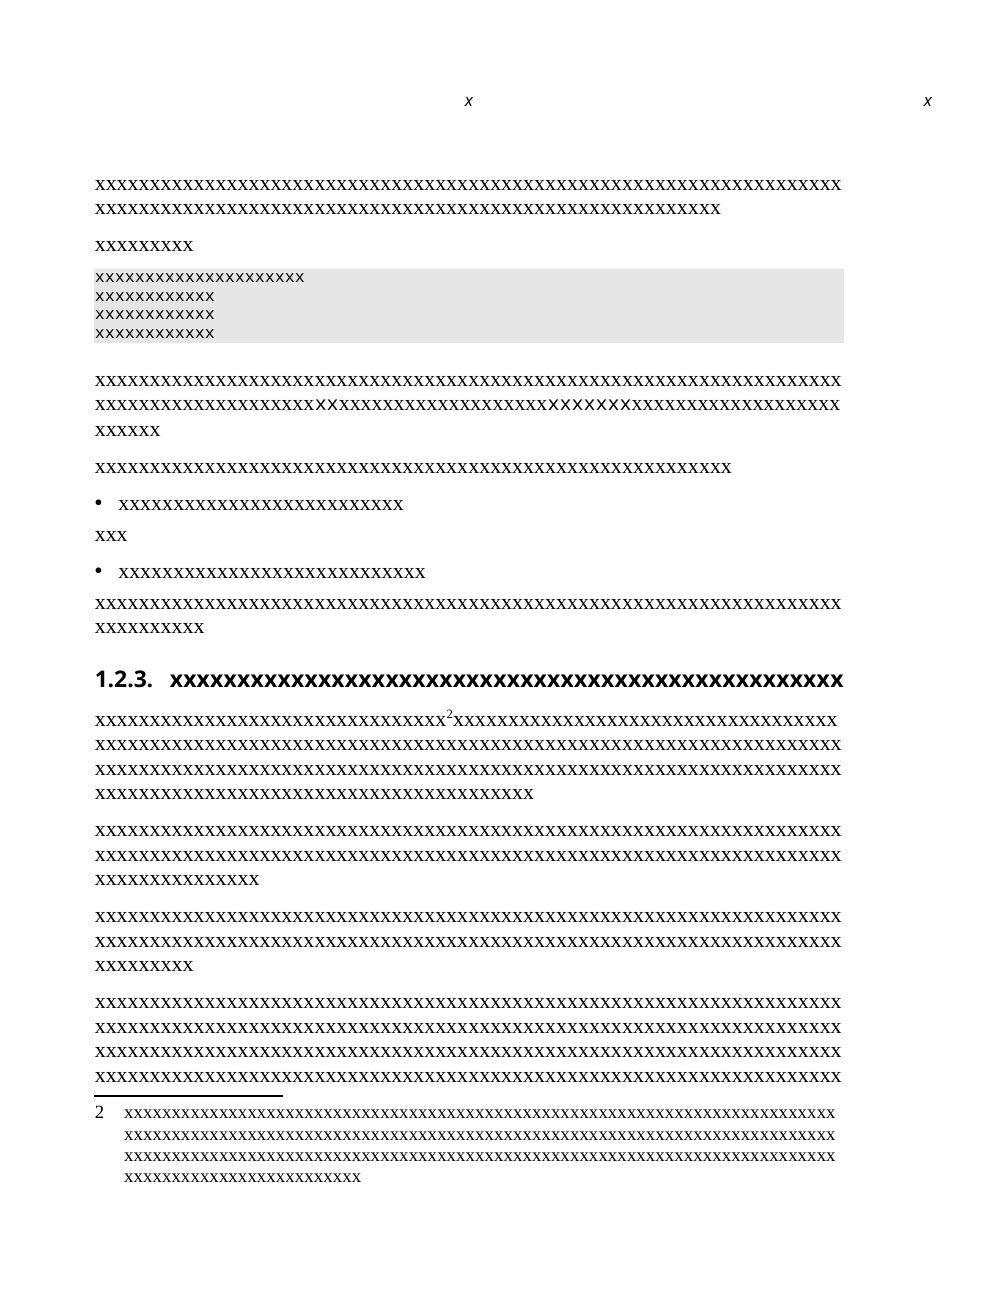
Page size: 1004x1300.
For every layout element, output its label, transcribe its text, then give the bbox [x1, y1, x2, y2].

text xxxxxxxxxxxx [94, 306, 844, 325]
list xxxxxxxxxxxxxxxxxxxxxxxxxxxx [94, 559, 844, 583]
text xxxxxxxxxxxxxxxxxxxxxxxxxxxxxxxxxxxxxxxxxxxxxxxxxxxxxxxxxxxxxxxxxxxxxxxxxxxxxx [94, 590, 844, 639]
text xxx [94, 522, 844, 546]
text xxxxxxxxxxxxxxxxxxxxxxxxxxxxxxxxxxxxxxxxxxxxxxxxxxxxxxxxxx [94, 454, 844, 478]
subtitle xxxxxxxxxxxxxxxxxxxxxxxxxxxxxxxxxxxxxxxxxxxxxxxxxx [94, 663, 844, 694]
text xxxxxxxxxxxx [94, 325, 844, 343]
text xxxxxxxxxxxxxxxxxxxxxxxxxxxxxxxxxxxxxxxxxxxxxxxxxxxxxxxxxxxxxxxxxxxxxxxxxxxxxxxxxxxxxxxxxxxxxxxxxxxxxxxxxxxxxxxxxxxxxxxxxxxxxxxxxxxxxxxxxxxxxxxxxxxxxxxxxxxxxxxxxxxxxxxxxxxxxxxxxxxxxxxxxxxxxxxxxxxxxxxxxxxxxxxxxxxxxxxxxxxxxxxxxxxxxxxxxxxxxxxxxxxxxxxxxxxxxxxxxxxxxxxxxxxxxxxx [94, 989, 844, 1087]
text xxxxxxxxx [94, 232, 844, 257]
text xxxxxxxxxxxxxxxxxxxxx [94, 269, 844, 288]
text xxxxxxxxxxxxxxxxxxxxxxxxxxxxxxxxxxxxxxxxxxxxxxxxxxxxxxxxxxxxxxxxxxxxxxxxxxxxxxxxxxxxxxxxxxxxxxxxxxxxxxxxxxxxxxxxxxxxxxxxxxxxxxxxxxxxxxxxxxxxxxxxxxxxxxxxxxxxxxxxxxxxxxxxxxxxxxxxxxxxxxxxxxxxxxxxxxxxxxxxxxxxxxxxxxxxxxxxxxxxxxxxxxxxxxxxxxxxxxxxxxx [94, 707, 844, 805]
text xxxxxxxxxxxxxxxxxxxxxxxxxxxxxxxxxxxxxxxxxxxxxxxxxxxxxxxxxxxxxxxxxxxxxxxxxxxxxxxxxxxxxxxxxxxxxxxxxxxxxxxxxxxxxxxxxxxxxxxxxxxxx [94, 171, 844, 219]
text xxxxxxxxxxxxxxxxxxxxxxxxxxxxxxxxxxxxxxxxxxxxxxxxxxxxxxxxxxxxxxxxxxxxxxxxxxxxxxxxxxxxxxxxxxxxxxxxxxxxxxxxxxxxxxxxxxxxxxxxxxxxxxxxxxxxxxxxxxxxx [94, 367, 844, 441]
list xxxxxxxxxxxxxxxxxxxxxxxxxx [94, 491, 844, 515]
text xxxxxxxxxxxx [94, 288, 844, 306]
text xxxxxxxxxxxxxxxxxxxxxxxxxxxxxxxxxxxxxxxxxxxxxxxxxxxxxxxxxxxxxxxxxxxxxxxxxxxxxxxxxxxxxxxxxxxxxxxxxxxxxxxxxxxxxxxxxxxxxxxxxxxxxxxxxxxxxxxxxxxxxxxxxxxxxxx [94, 817, 844, 891]
text xxxxxxxxxxxxxxxxxxxxxxxxxxxxxxxxxxxxxxxxxxxxxxxxxxxxxxxxxxxxxxxxxxxxxxxxxxxxxxxxxxxxxxxxxxxxxxxxxxxxxxxxxxxxxxxxxxxxxxxxxxxxxxxxxxxxxxxxxxxxxxxxxxxxxxxxxxxxxxxxxxxxxxxxxxxxxxxxxxxxxxxxxxxxxxxxxxxxxxxxxxxxxxxxxxxxxxxxxxxxxxxxxxxxxxxxxxxxxxxxxxxxxxxxxx [94, 1102, 844, 1186]
text xxxxxxxxxxxxxxxxxxxxxxxxxxxxxxxxxxxxxxxxxxxxxxxxxxxxxxxxxxxxxxxxxxxxxxxxxxxxxxxxxxxxxxxxxxxxxxxxxxxxxxxxxxxxxxxxxxxxxxxxxxxxxxxxxxxxxxxxxxxxxxxxx [94, 903, 844, 977]
